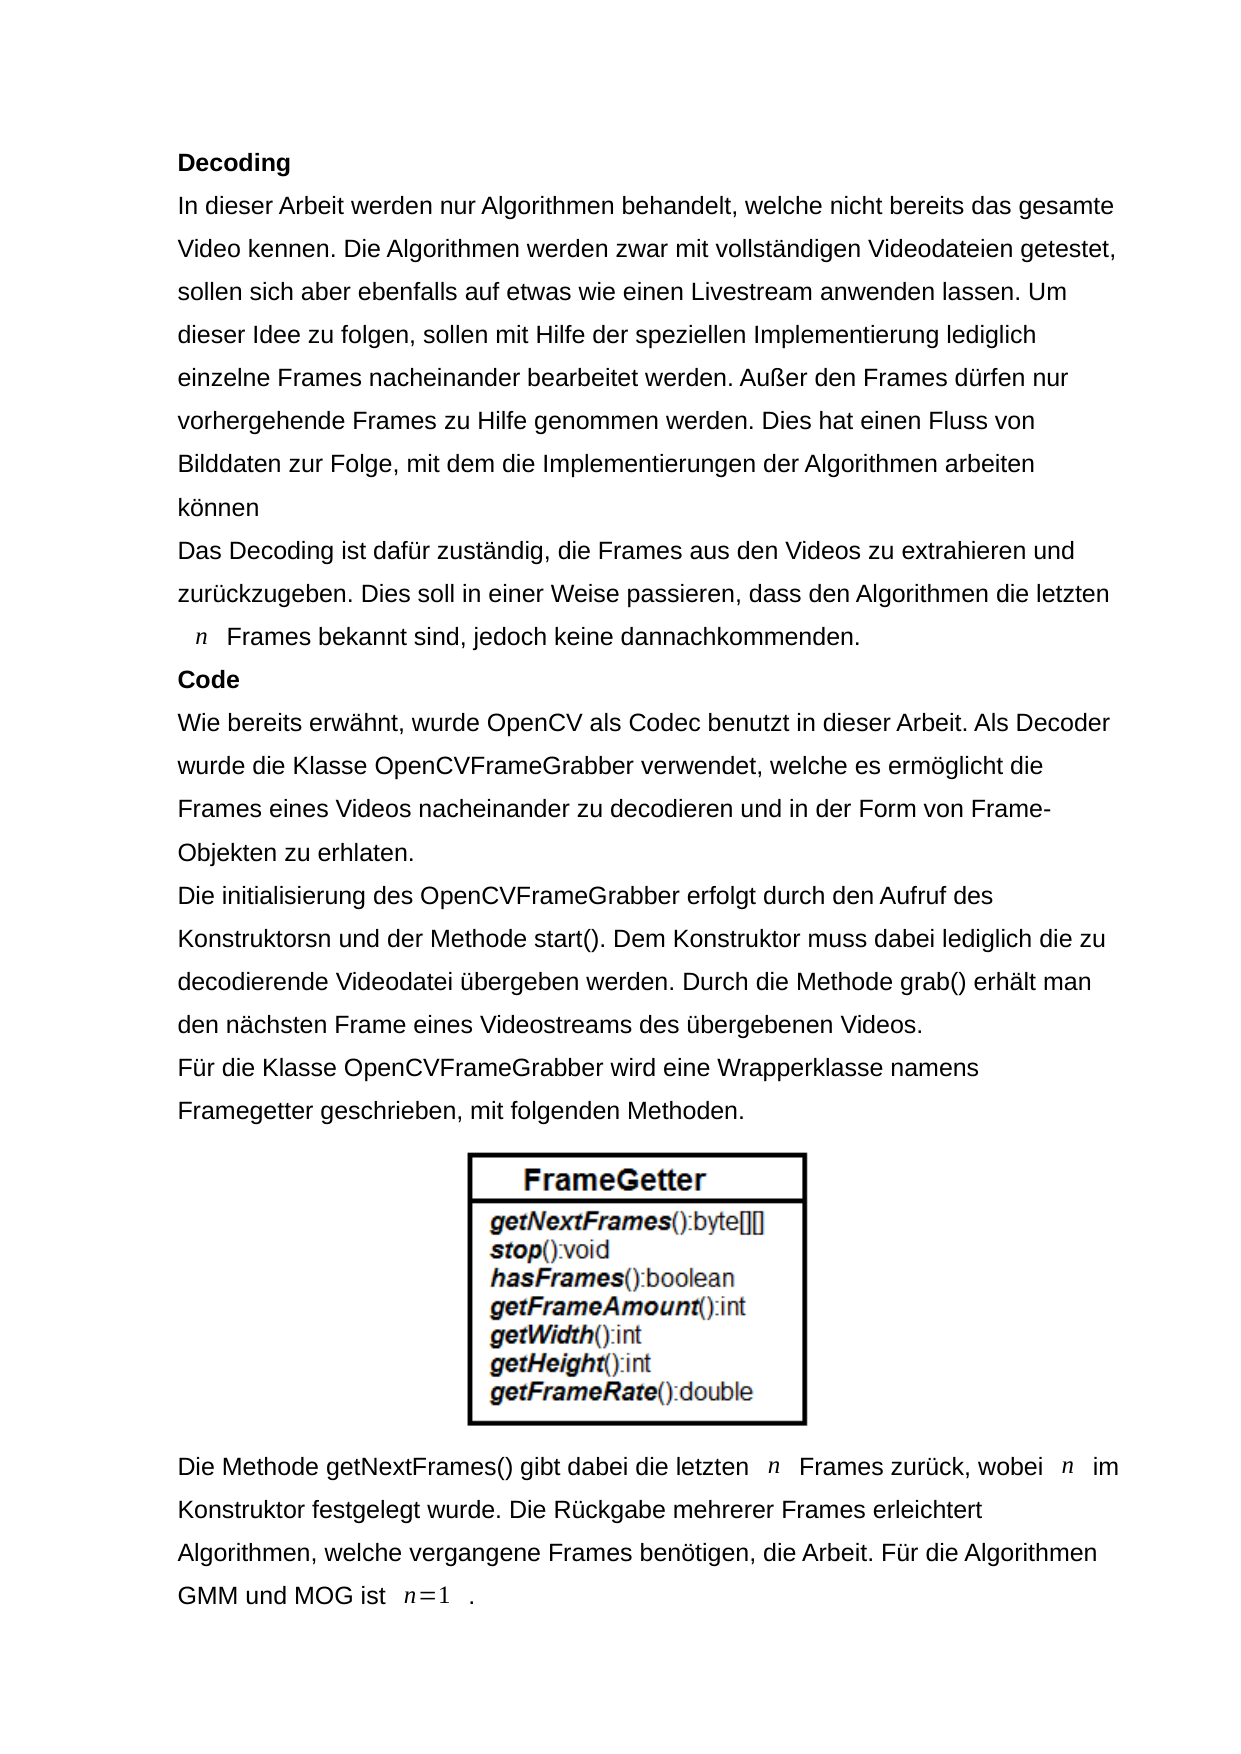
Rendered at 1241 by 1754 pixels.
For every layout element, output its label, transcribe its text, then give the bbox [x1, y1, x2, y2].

text Wie bereits erwähnt, wurde OpenCV als Codec benutzt in dieser Arbeit. Als Decoder wurde die Klasse OpenCVFrameGrabber verwendet, welche es ermöglicht die Frames eines Videos nacheinander zu decodieren und in der Form von Frame-Objekten zu erhlaten. [177, 708, 1122, 866]
text Die initialisierung des OpenCVFrameGrabber erfolgt durch den Aufruf des Konstruktorsn und der Methode start(). Dem Konstruktor muss dabei lediglich die zu decodierende Videodatei übergeben werden. Durch die Methode grab() erhält man den nächsten Frame eines Videostreams des übergebenen Videos. [177, 881, 1122, 1039]
text Decoding [177, 148, 1122, 176]
picture [460, 1142, 820, 1437]
text Code [177, 665, 1122, 694]
text Für die Klasse OpenCVFrameGrabber wird eine Wrapperklasse namens Framegetter geschrieben, mit folgenden Methoden. [177, 1053, 1122, 1125]
text Die Methode getNextFrames() gibt dabei die letztenFrames zurück, wobeiim Konstruktor festgelegt wurde. Die Rückgabe mehrerer Frames erleichtert Algorithmen, welche vergangene Frames benötigen, die Arbeit. Für die Algorithmen GMM und MOG ist. [177, 1139, 1122, 1609]
text Das Decoding ist dafür zuständig, die Frames aus den Videos zu extrahieren und zurückzugeben. Dies soll in einer Weise passieren, dass den Algorithmen die letzten Frames bekannt sind, jedoch keine dannachkommenden. [177, 536, 1122, 651]
text In dieser Arbeit werden nur Algorithmen behandelt, welche nicht bereits das gesamte Video kennen. Die Algorithmen werden zwar mit vollständigen Videodateien getestet, sollen sich aber ebenfalls auf etwas wie einen Livestream anwenden lassen. Um dieser Idee zu folgen, sollen mit Hilfe der speziellen Implementierung lediglich einzelne Frames nacheinander bearbeitet werden. Außer den Frames dürfen nur vorhergehende Frames zu Hilfe genommen werden. Dies hat einen Fluss von Bilddaten zur Folge, mit dem die Implementierungen der Algorithmen arbeiten können [177, 191, 1122, 521]
